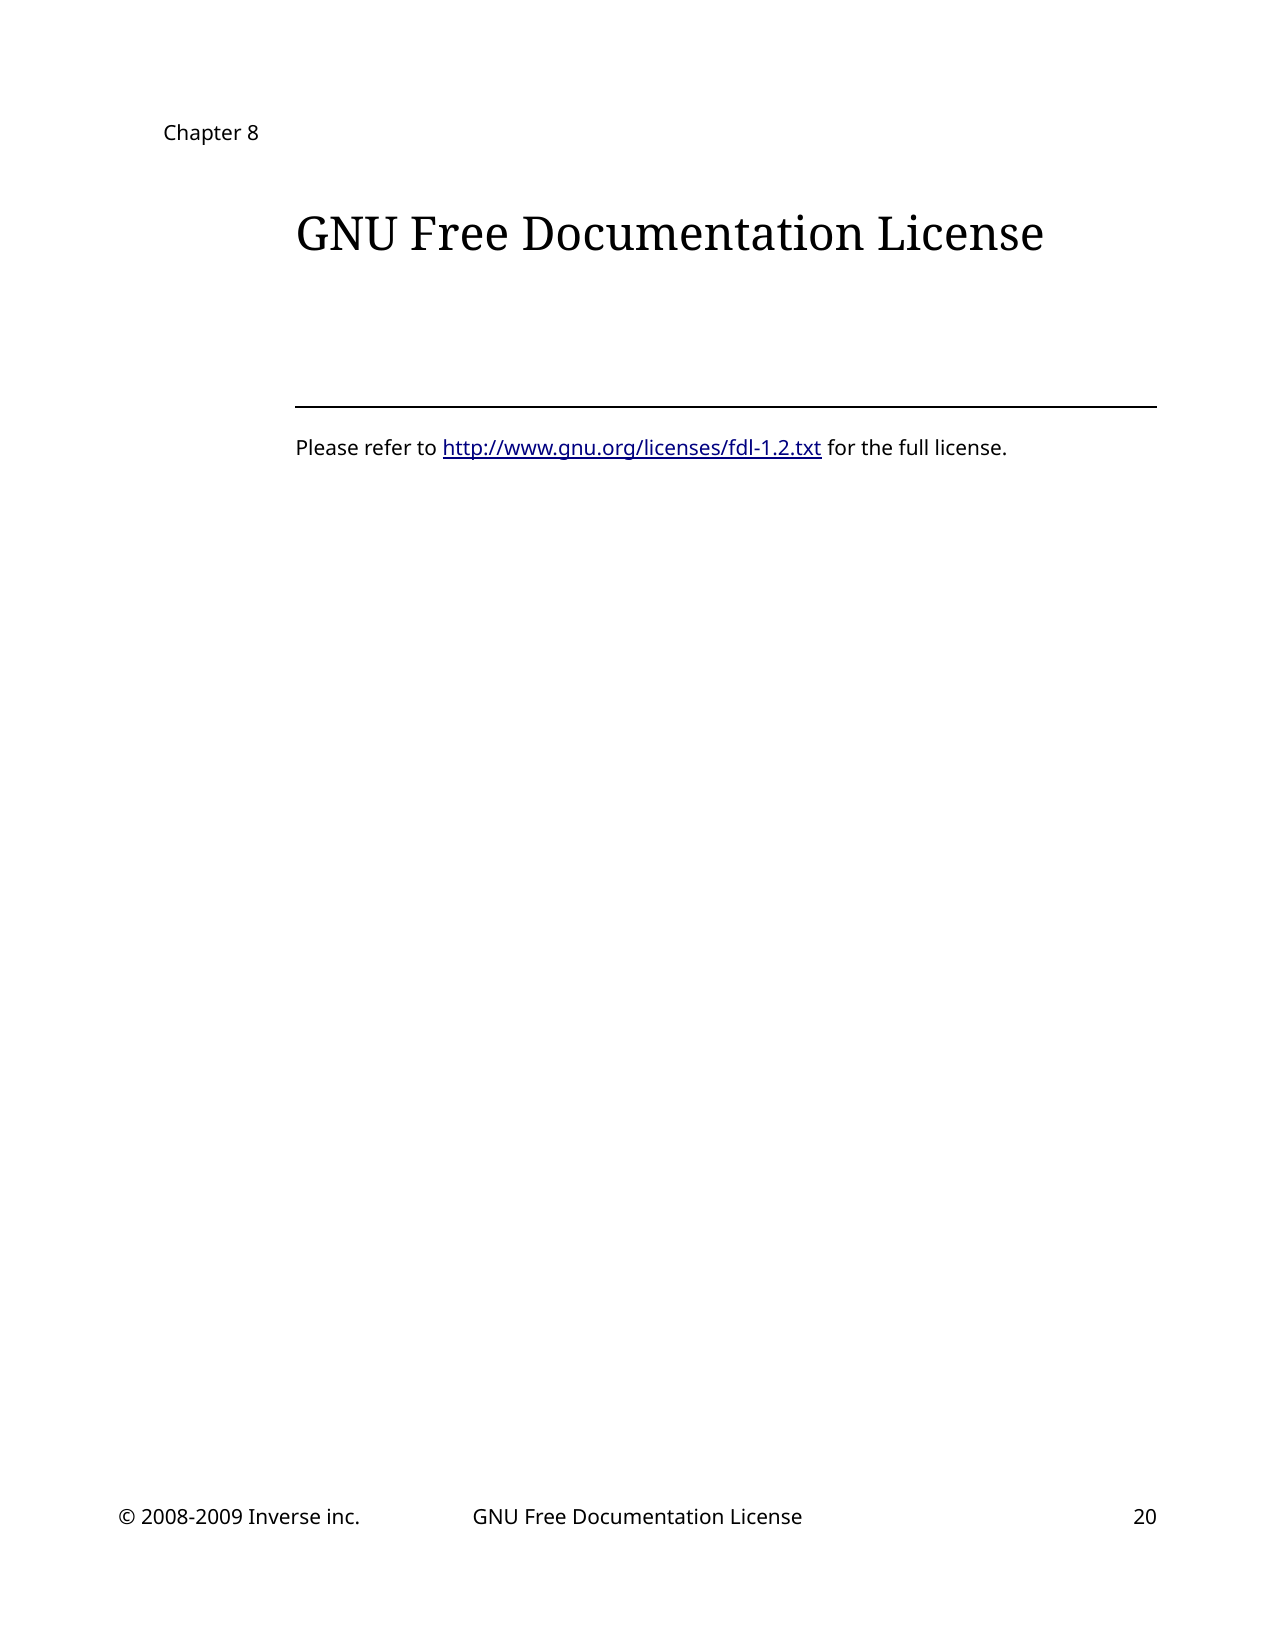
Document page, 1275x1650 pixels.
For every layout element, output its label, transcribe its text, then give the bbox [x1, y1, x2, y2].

text Please refer to http://www.gnu.org/licenses/fdl-1.2.txt for the full license. [295, 433, 1157, 461]
subtitle GNU Free Documentation License [295, 201, 1157, 406]
